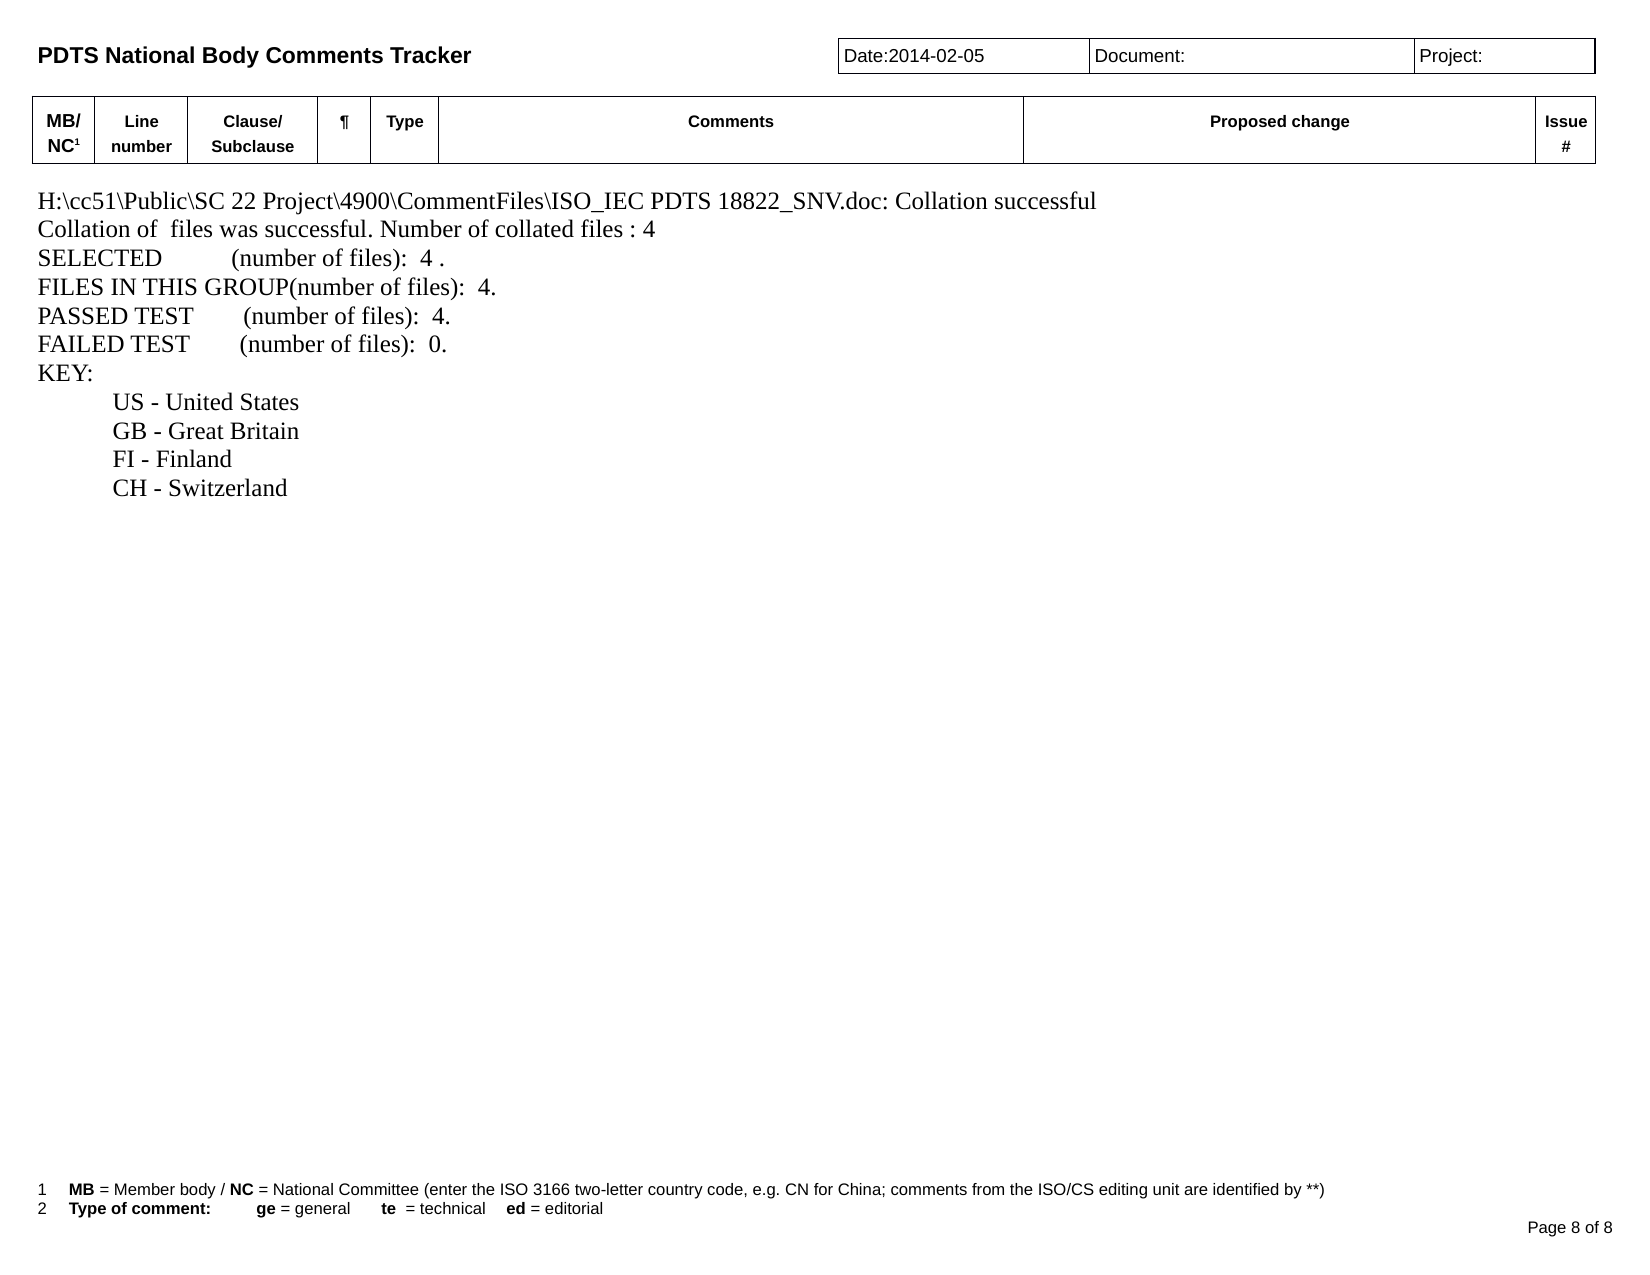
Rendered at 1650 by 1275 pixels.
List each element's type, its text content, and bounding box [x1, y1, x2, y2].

text GB - Great Britain [37, 416, 1612, 444]
text US - United States [37, 387, 1612, 416]
text PASSED TEST (number of files): 4. [37, 301, 1612, 329]
text FILES IN THIS GROUP(number of files): 4. [37, 272, 1612, 301]
text CH - Switzerland [37, 473, 1612, 502]
text KEY: [37, 358, 1612, 387]
text SELECTED (number of files): 4 . [37, 243, 1612, 272]
text Collation of files was successful. Number of collated files : 4 [37, 214, 1612, 243]
text FAILED TEST (number of files): 0. [37, 329, 1612, 358]
text H:\cc51\Public\SC 22 Project\4900\CommentFiles\ISO_IEC PDTS 18822_SNV.doc: Collation successful [37, 186, 1612, 214]
text FI - Finland [37, 444, 1612, 473]
